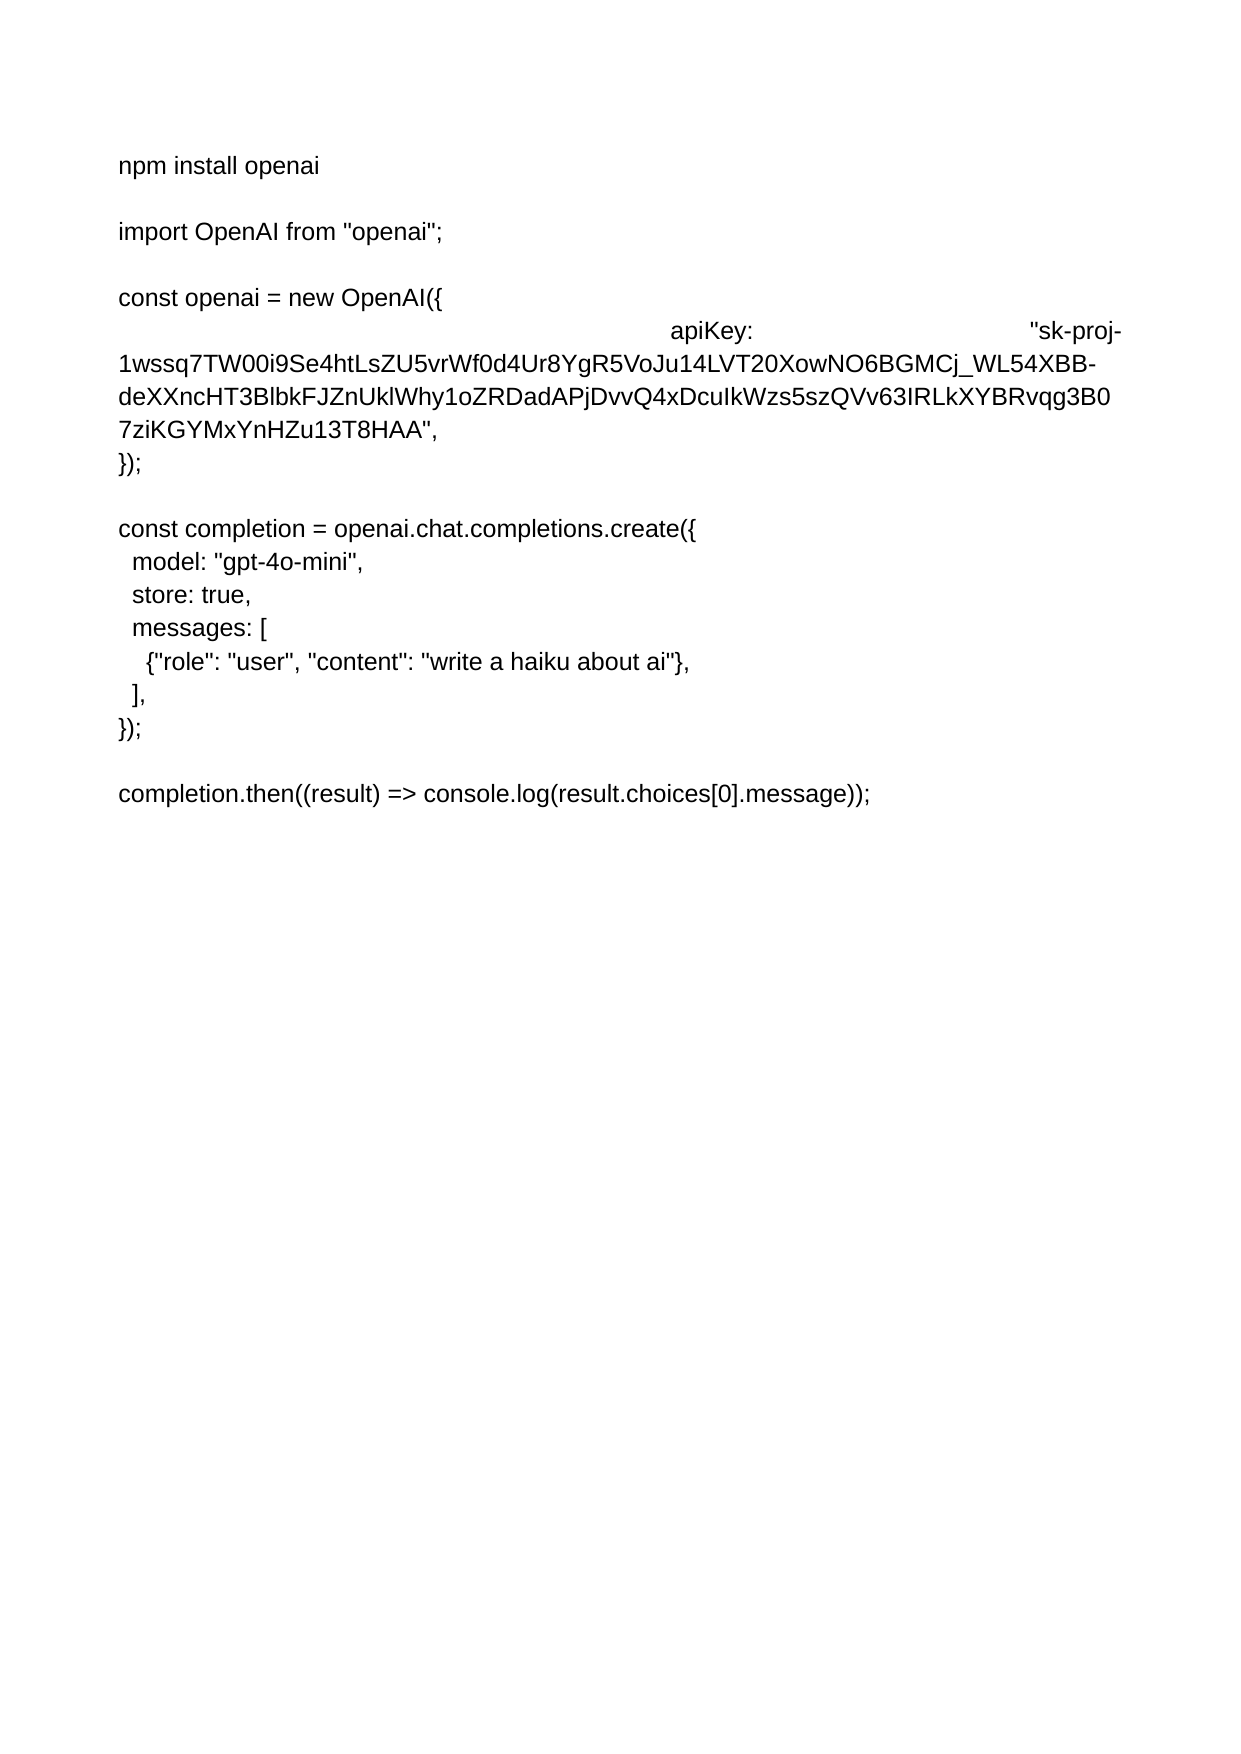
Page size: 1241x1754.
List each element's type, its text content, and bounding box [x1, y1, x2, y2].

text }); [118, 712, 1122, 741]
text completion.then((result) => console.log(result.choices[0].message)); [118, 778, 1122, 807]
text ], [118, 679, 1122, 708]
text const completion = openai.chat.completions.create({ [118, 514, 1122, 543]
text npm install openai [118, 151, 1122, 180]
text }); [118, 448, 1122, 477]
text import OpenAI from "openai"; [118, 217, 1122, 246]
text messages: [ [118, 613, 1122, 642]
text const openai = new OpenAI({ [118, 283, 1122, 312]
text {"role": "user", "content": "write a haiku about ai"}, [118, 646, 1122, 675]
text apiKey: "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", [118, 316, 1122, 444]
text model: "gpt-4o-mini", [118, 547, 1122, 576]
text store: true, [118, 580, 1122, 609]
